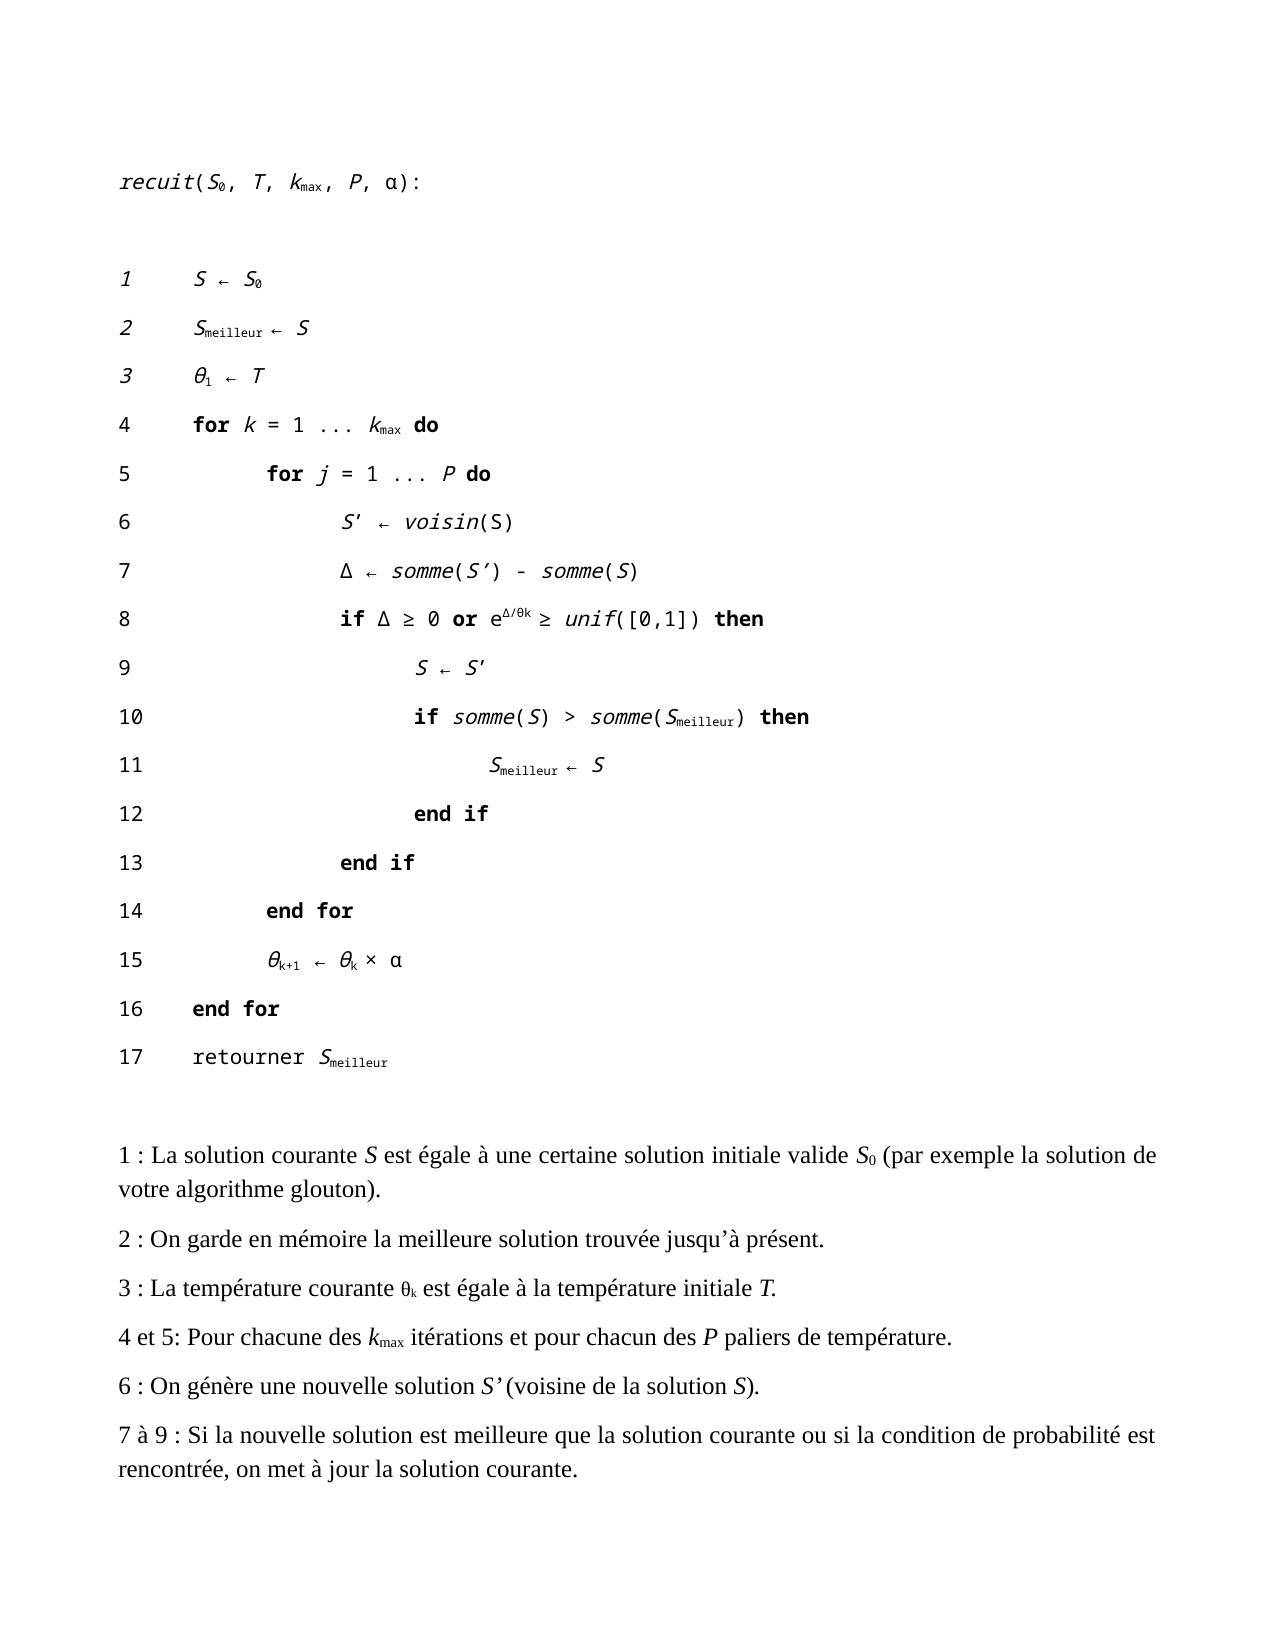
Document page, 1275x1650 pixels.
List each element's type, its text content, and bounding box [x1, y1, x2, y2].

text 12 end if [118, 799, 1157, 828]
text 3 : La température courante θk est égale à la température initiale T. [118, 1273, 1157, 1301]
text recuit(S0, T, kmax, P, α): [118, 167, 1157, 195]
text 2 : On garde en mémoire la meilleure solution trouvée jusqu’à présent. [118, 1224, 1157, 1252]
text 15 θk+1 ← θk × α [118, 945, 1157, 973]
text 7 Δ ← somme(S’) - somme(S) [118, 556, 1157, 584]
text 4 et 5: Pour chacune des kmax itérations et pour chacun des P paliers de température. [118, 1322, 1157, 1351]
text 1 S ← S0 [118, 264, 1157, 292]
text 3 θ1 ← T [118, 361, 1157, 390]
text 4 for k = 1 ... kmax do [118, 410, 1157, 438]
text 6 S’ ← voisin(S) [118, 507, 1157, 536]
text 11 Smeilleur ← S [118, 751, 1157, 779]
text 16 end for [118, 994, 1157, 1022]
text 9 S ← S’ [118, 653, 1157, 682]
text 6 : On génère une nouvelle solution S’ (voisine de la solution S). [118, 1371, 1157, 1399]
text 17 retourner Smeilleur [118, 1042, 1157, 1071]
text 1 : La solution courante S est égale à une certaine solution initiale valide S0 (par exemple la solution de votre algorithme glouton). [118, 1140, 1157, 1203]
text 8 if Δ ≥ 0 or eΔ/θk ≥ unif([0,1]) then [118, 604, 1157, 633]
text 10 if somme(S) > somme(Smeilleur) then [118, 702, 1157, 730]
text 2 Smeilleur ← S [118, 313, 1157, 341]
text 5 for j = 1 ... P do [118, 459, 1157, 487]
text 14 end for [118, 896, 1157, 925]
text 13 end if [118, 848, 1157, 876]
text 7 à 9 : Si la nouvelle solution est meilleure que la solution courante ou si la condition de probabilité est rencontrée, on met à jour la solution courante. [118, 1420, 1157, 1483]
